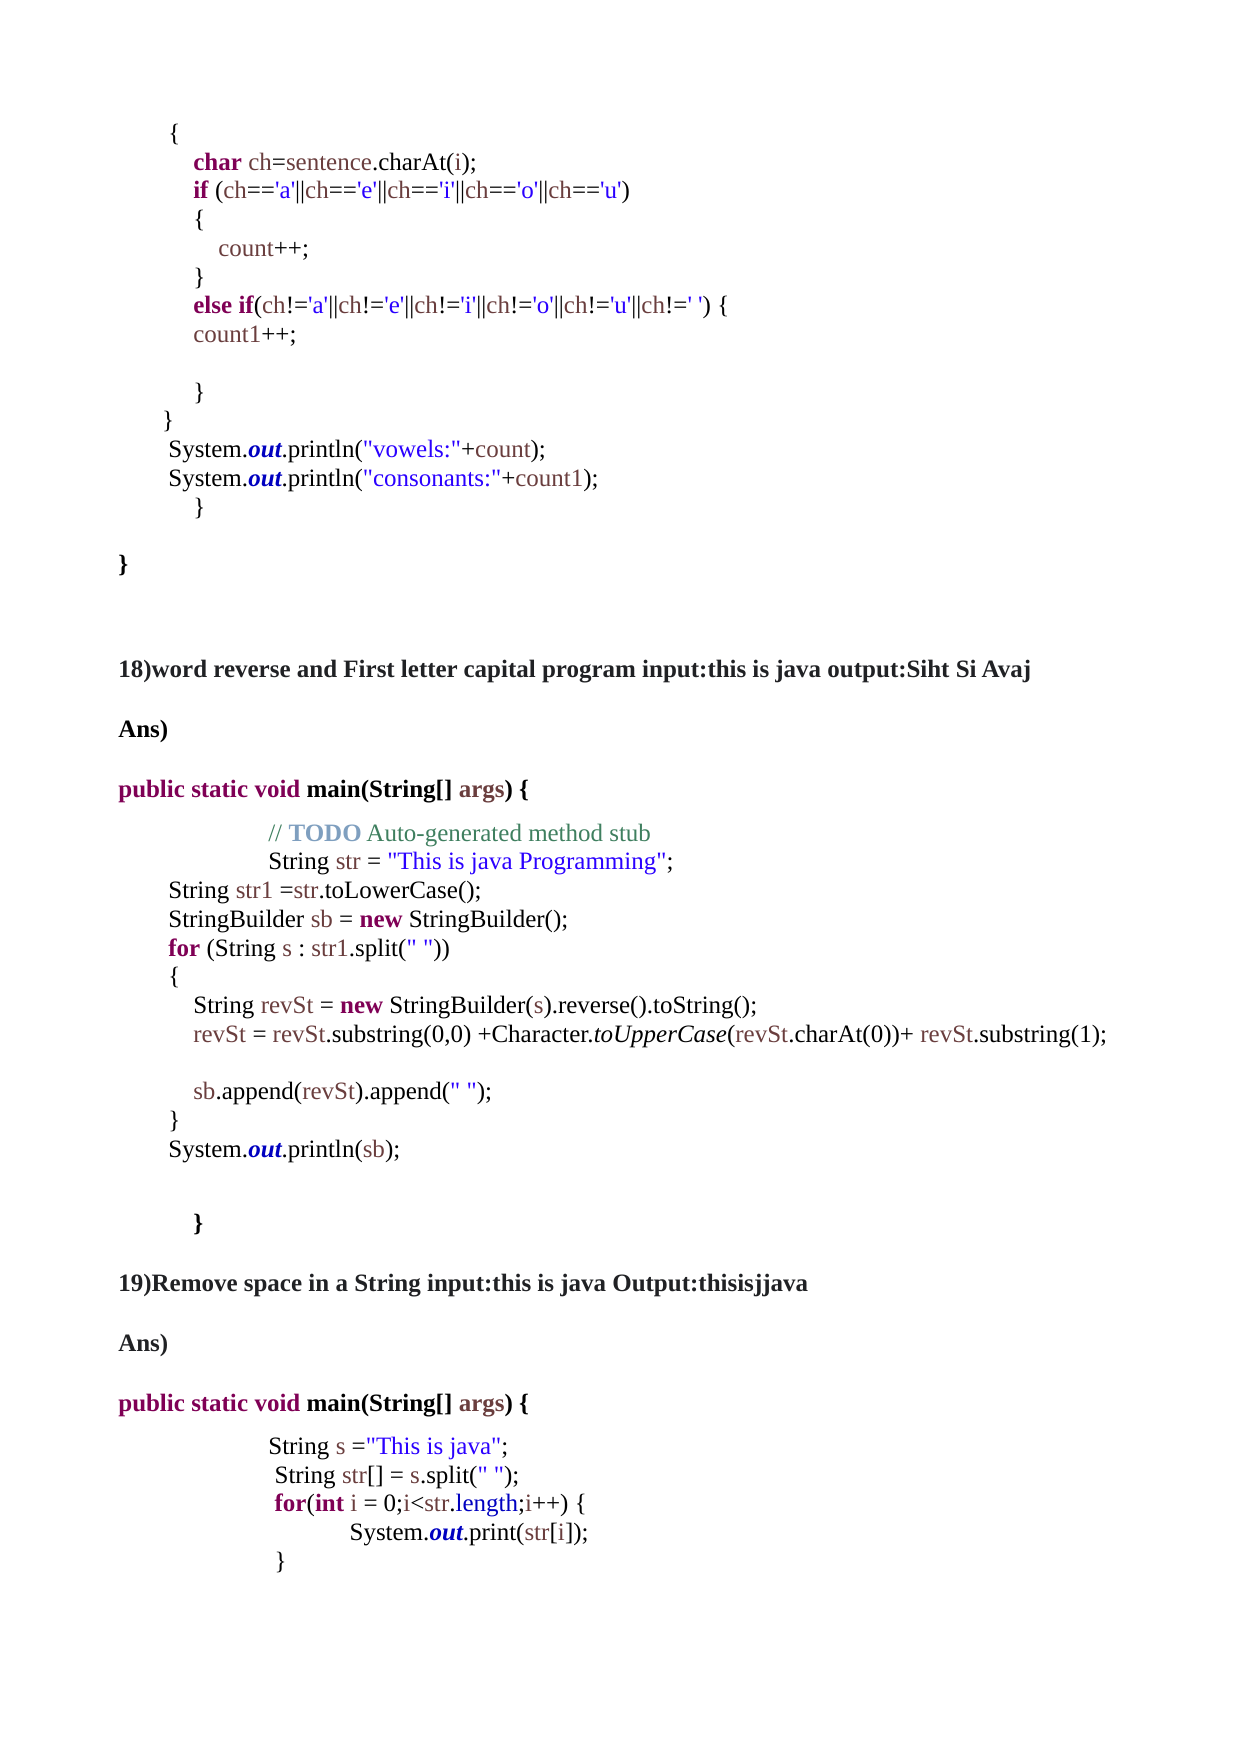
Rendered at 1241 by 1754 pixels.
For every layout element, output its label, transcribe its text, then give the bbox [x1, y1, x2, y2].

text StringBuilder sb = new StringBuilder(); [118, 904, 1122, 933]
text Ans) [118, 1317, 1122, 1357]
text { [118, 204, 1122, 233]
text 18)word reverse and First letter capital program input:this is java output:Siht Si Avaj [118, 644, 1122, 683]
text revSt = revSt.substring(0,0) +Character.toUpperCase(revSt.charAt(0))+ revSt.substring(1); [118, 1019, 1122, 1048]
text count++; [118, 233, 1122, 262]
text public static void main(String[] args) { [118, 1377, 1122, 1416]
text String str1 =str.toLowerCase(); [118, 875, 1122, 904]
text System.out.print(str[i]); [118, 1517, 1122, 1546]
text System.out.println("consonants:"+count1); [118, 463, 1122, 492]
text } [118, 1198, 1122, 1237]
text Ans) [118, 704, 1122, 743]
text else if(ch!='a'||ch!='e'||ch!='i'||ch!='o'||ch!='u'||ch!=' ') { [118, 291, 1122, 319]
text char ch=sentence.charAt(i); [118, 147, 1122, 176]
text { [118, 118, 1122, 147]
text } [118, 406, 1122, 434]
text // TODO Auto-generated method stub [118, 818, 1122, 846]
text } [118, 492, 1122, 521]
text public static void main(String[] args) { [118, 764, 1122, 803]
text String str = "This is java Programming"; [118, 846, 1122, 875]
text } [118, 262, 1122, 291]
text sb.append(revSt).append(" "); [118, 1076, 1122, 1105]
text System.out.println(sb); [118, 1134, 1122, 1163]
text if (ch=='a'||ch=='e'||ch=='i'||ch=='o'||ch=='u') [118, 176, 1122, 204]
text for(int i = 0;i<str.length;i++) { [118, 1488, 1122, 1517]
text String str[] = s.split(" "); [118, 1460, 1122, 1488]
text String revSt = new StringBuilder(s).reverse().toString(); [118, 990, 1122, 1019]
text } [118, 549, 1122, 578]
text 19)Remove space in a String input:this is java Output:thisisjjava [118, 1258, 1122, 1297]
text System.out.println("vowels:"+count); [118, 434, 1122, 463]
text { [118, 961, 1122, 990]
text } [118, 1546, 1122, 1575]
text String s ="This is java"; [118, 1431, 1122, 1460]
text } [118, 377, 1122, 406]
text for (String s : str1.split(" ")) [118, 933, 1122, 961]
text } [118, 1105, 1122, 1134]
text count1++; [118, 319, 1122, 348]
